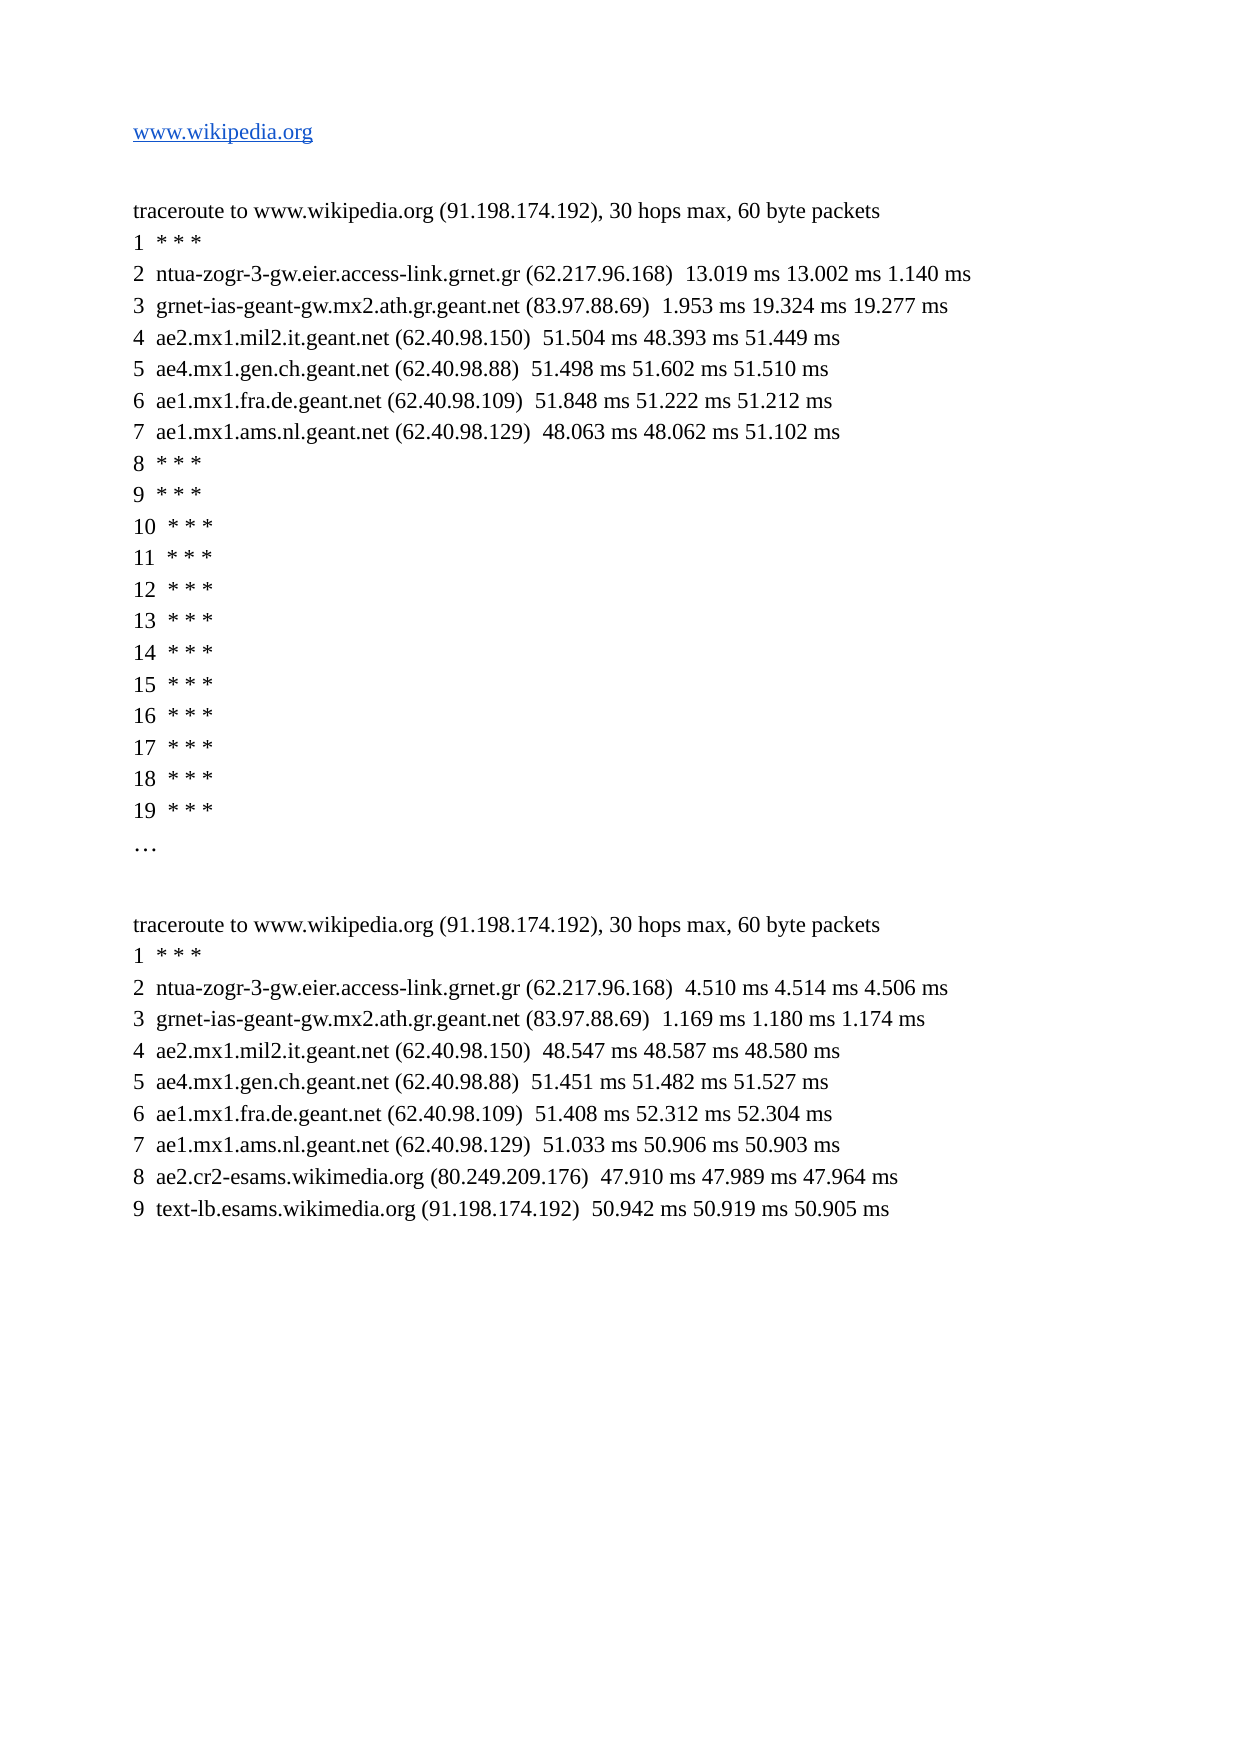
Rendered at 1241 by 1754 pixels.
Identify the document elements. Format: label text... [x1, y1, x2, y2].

text 14 * * * [133, 639, 1122, 666]
text 8 ae2.cr2-esams.wikimedia.org (80.249.209.176) 47.910 ms 47.989 ms 47.964 ms [133, 1163, 1122, 1189]
text 6 ae1.mx1.fra.de.geant.net (62.40.98.109) 51.848 ms 51.222 ms 51.212 ms [133, 387, 1122, 413]
text 19 * * * [133, 797, 1122, 823]
text 15 * * * [133, 671, 1122, 697]
text 3 grnet-ias-geant-gw.mx2.ath.gr.geant.net (83.97.88.69) 1.169 ms 1.180 ms 1.174 ms [133, 1005, 1122, 1032]
text www.wikipedia.org [133, 118, 1122, 144]
text 7 ae1.mx1.ams.nl.geant.net (62.40.98.129) 48.063 ms 48.062 ms 51.102 ms [133, 418, 1122, 444]
text 1 * * * [133, 229, 1122, 255]
text 6 ae1.mx1.fra.de.geant.net (62.40.98.109) 51.408 ms 52.312 ms 52.304 ms [133, 1100, 1122, 1126]
text 9 text-lb.esams.wikimedia.org (91.198.174.192) 50.942 ms 50.919 ms 50.905 ms [133, 1195, 1122, 1221]
text 12 * * * [133, 576, 1122, 602]
text 18 * * * [133, 765, 1122, 792]
text 16 * * * [133, 702, 1122, 729]
text … [133, 828, 1122, 857]
text traceroute to www.wikipedia.org (91.198.174.192), 30 hops max, 60 byte packets [133, 911, 1122, 937]
text 10 * * * [133, 513, 1122, 539]
text 8 * * * [133, 450, 1122, 476]
text 5 ae4.mx1.gen.ch.geant.net (62.40.98.88) 51.451 ms 51.482 ms 51.527 ms [133, 1068, 1122, 1095]
text 3 grnet-ias-geant-gw.mx2.ath.gr.geant.net (83.97.88.69) 1.953 ms 19.324 ms 19.277 ms [133, 292, 1122, 318]
text traceroute to www.wikipedia.org (91.198.174.192), 30 hops max, 60 byte packets [133, 197, 1122, 224]
text 17 * * * [133, 734, 1122, 760]
text 2 ntua-zogr-3-gw.eier.access-link.grnet.gr (62.217.96.168) 13.019 ms 13.002 ms 1.140 ms [133, 260, 1122, 287]
text 11 * * * [133, 544, 1122, 571]
text 5 ae4.mx1.gen.ch.geant.net (62.40.98.88) 51.498 ms 51.602 ms 51.510 ms [133, 355, 1122, 381]
text 9 * * * [133, 481, 1122, 508]
text 4 ae2.mx1.mil2.it.geant.net (62.40.98.150) 48.547 ms 48.587 ms 48.580 ms [133, 1037, 1122, 1063]
text 2 ntua-zogr-3-gw.eier.access-link.grnet.gr (62.217.96.168) 4.510 ms 4.514 ms 4.506 ms [133, 974, 1122, 1000]
text 4 ae2.mx1.mil2.it.geant.net (62.40.98.150) 51.504 ms 48.393 ms 51.449 ms [133, 323, 1122, 350]
text 7 ae1.mx1.ams.nl.geant.net (62.40.98.129) 51.033 ms 50.906 ms 50.903 ms [133, 1132, 1122, 1158]
text 1 * * * [133, 942, 1122, 968]
text 13 * * * [133, 608, 1122, 634]
